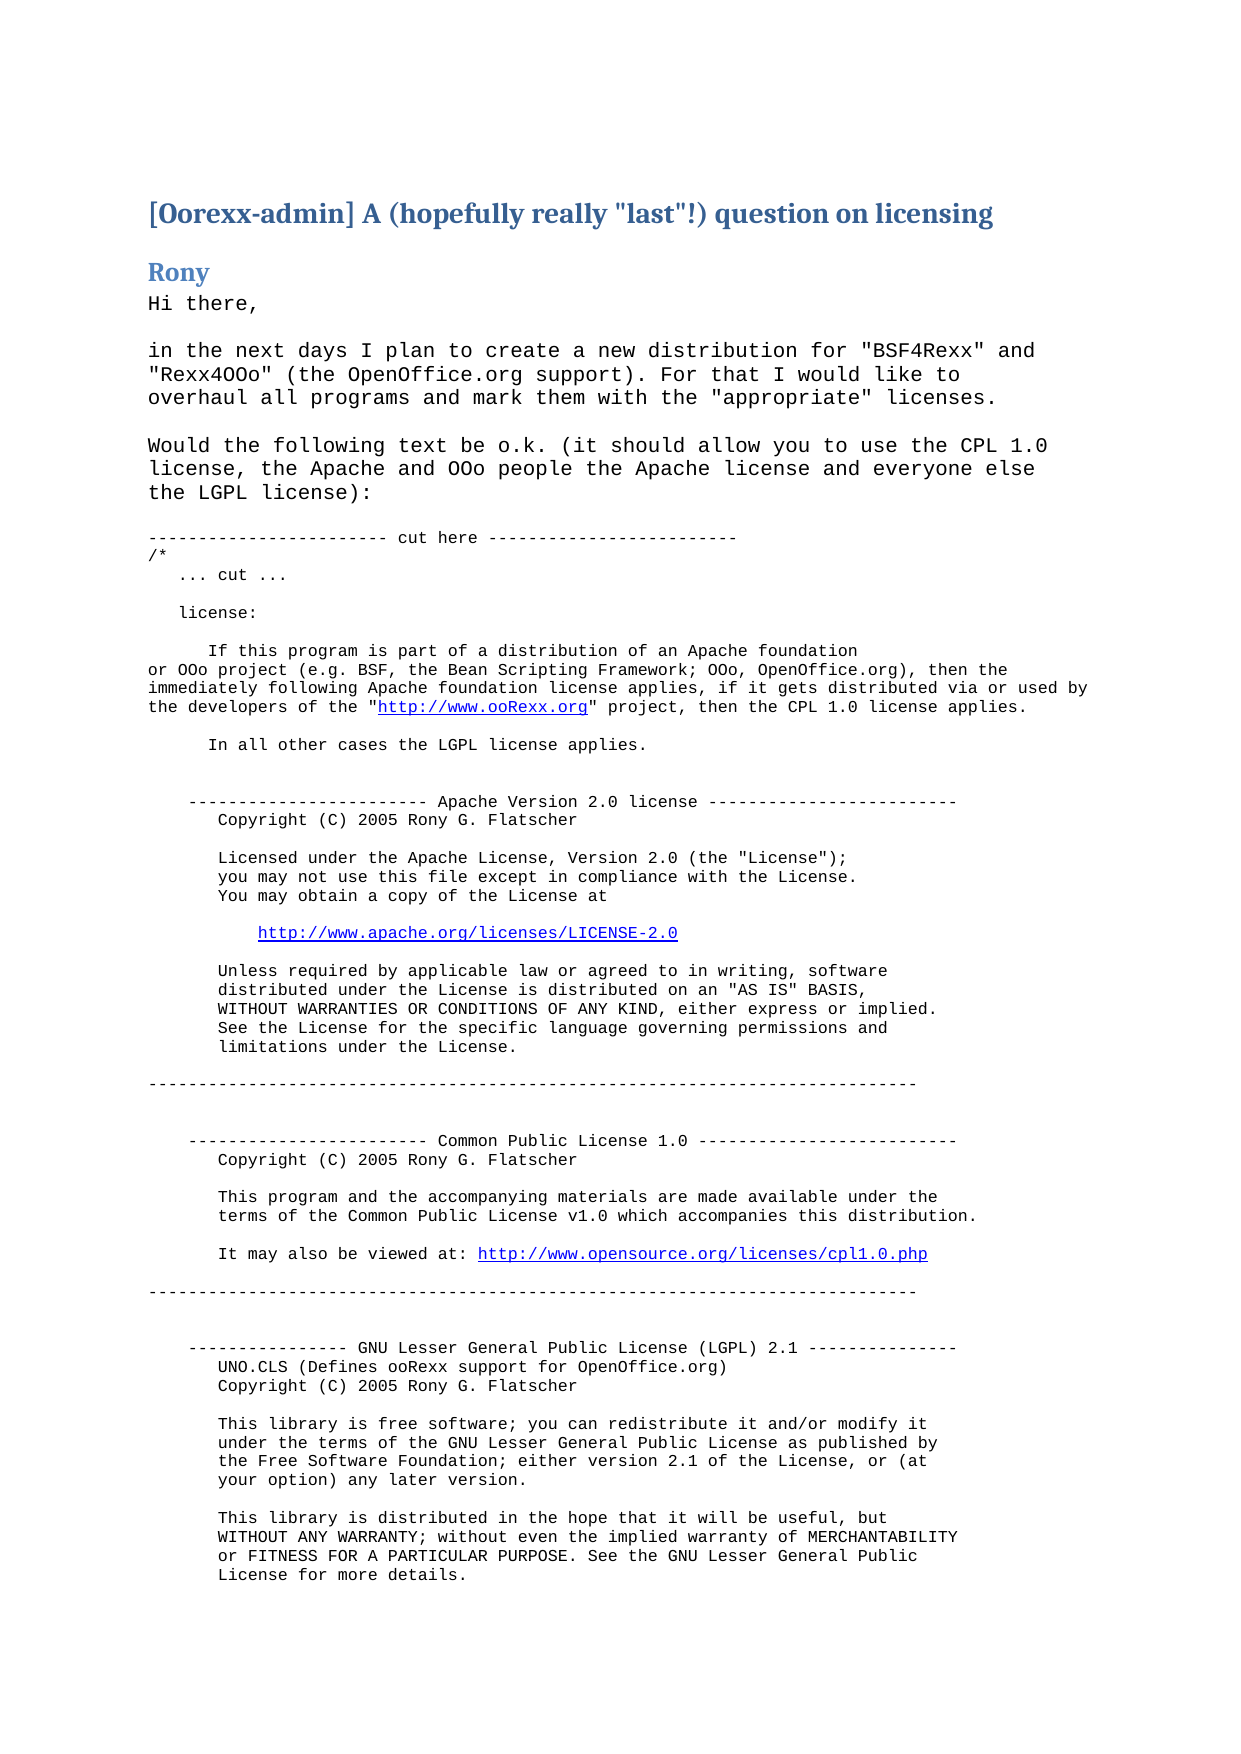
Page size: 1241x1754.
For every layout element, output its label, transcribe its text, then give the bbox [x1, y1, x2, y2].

text Unless required by applicable law or agreed to in writing, software [148, 963, 1093, 982]
text This library is free software; you can redistribute it and/or modify it [148, 1415, 1093, 1434]
text See the License for the specific language governing permissions and [148, 1019, 1093, 1038]
text ------------------------ Common Public License 1.0 -------------------------- [148, 1132, 1093, 1151]
text This program and the accompanying materials are made available under the [148, 1189, 1093, 1208]
text or FITNESS FOR A PARTICULAR PURPOSE. See the GNU Lesser General Public [148, 1547, 1093, 1566]
text UNO.CLS (Defines ooRexx support for OpenOffice.org) [148, 1359, 1093, 1378]
text ... cut ... [148, 567, 1093, 586]
text WITHOUT WARRANTIES OR CONDITIONS OF ANY KIND, either express or implied. [148, 1001, 1093, 1019]
text ----------------------------------------------------------------------------- [148, 1283, 1093, 1302]
subtitle Rony [148, 257, 1093, 288]
text WITHOUT ANY WARRANTY; without even the implied warranty of MERCHANTABILITY [148, 1528, 1093, 1547]
text or OOo project (e.g. BSF, the Bean Scripting Framework; OOo, OpenOffice.org), then the [148, 661, 1093, 680]
text in the next days I plan to create a new distribution for "BSF4Rexx" and [148, 340, 1093, 364]
text the LGPL license): [148, 482, 1093, 506]
text the developers of the "http://www.ooRexx.org" project, then the CPL 1.0 license applies. [148, 699, 1093, 718]
text "Rexx4OOo" (the OpenOffice.org support). For that I would like to [148, 364, 1093, 387]
text the Free Software Foundation; either version 2.1 of the License, or (at [148, 1453, 1093, 1472]
text under the terms of the GNU Lesser General Public License as published by [148, 1434, 1093, 1453]
text license: [148, 604, 1093, 623]
text http://www.apache.org/licenses/LICENSE-2.0 [148, 925, 1093, 944]
text you may not use this file except in compliance with the License. [148, 868, 1093, 887]
text ------------------------ cut here ------------------------- [148, 529, 1093, 548]
text ------------------------ Apache Version 2.0 license ------------------------- [148, 793, 1093, 812]
text It may also be viewed at: http://www.opensource.org/licenses/cpl1.0.php [148, 1246, 1093, 1264]
text license, the Apache and OOo people the Apache license and everyone else [148, 458, 1093, 482]
text Copyright (C) 2005 Rony G. Flatscher [148, 1378, 1093, 1396]
text overhaul all programs and mark them with the "appropriate" licenses. [148, 387, 1093, 411]
text Would the following text be o.k. (it should allow you to use the CPL 1.0 [148, 434, 1093, 458]
text Licensed under the Apache License, Version 2.0 (the "License"); [148, 850, 1093, 868]
text ----------------------------------------------------------------------------- [148, 1076, 1093, 1095]
text You may obtain a copy of the License at [148, 887, 1093, 906]
text your option) any later version. [148, 1472, 1093, 1491]
text Hi there, [148, 293, 1093, 316]
text distributed under the License is distributed on an "AS IS" BASIS, [148, 982, 1093, 1001]
text If this program is part of a distribution of an Apache foundation [148, 642, 1093, 661]
text immediately following Apache foundation license applies, if it gets distributed via or used by [148, 680, 1093, 699]
text License for more details. [148, 1566, 1093, 1585]
text Copyright (C) 2005 Rony G. Flatscher [148, 1151, 1093, 1170]
text limitations under the License. [148, 1038, 1093, 1057]
text terms of the Common Public License v1.0 which accompanies this distribution. [148, 1208, 1093, 1227]
text ---------------- GNU Lesser General Public License (LGPL) 2.1 --------------- [148, 1340, 1093, 1359]
text /* [148, 548, 1093, 567]
subtitle [Oorexx-admin] A (hopefully really "last"!) question on licensing [148, 198, 1093, 231]
text In all other cases the LGPL license applies. [148, 737, 1093, 755]
text Copyright (C) 2005 Rony G. Flatscher [148, 812, 1093, 831]
text This library is distributed in the hope that it will be useful, but [148, 1509, 1093, 1528]
